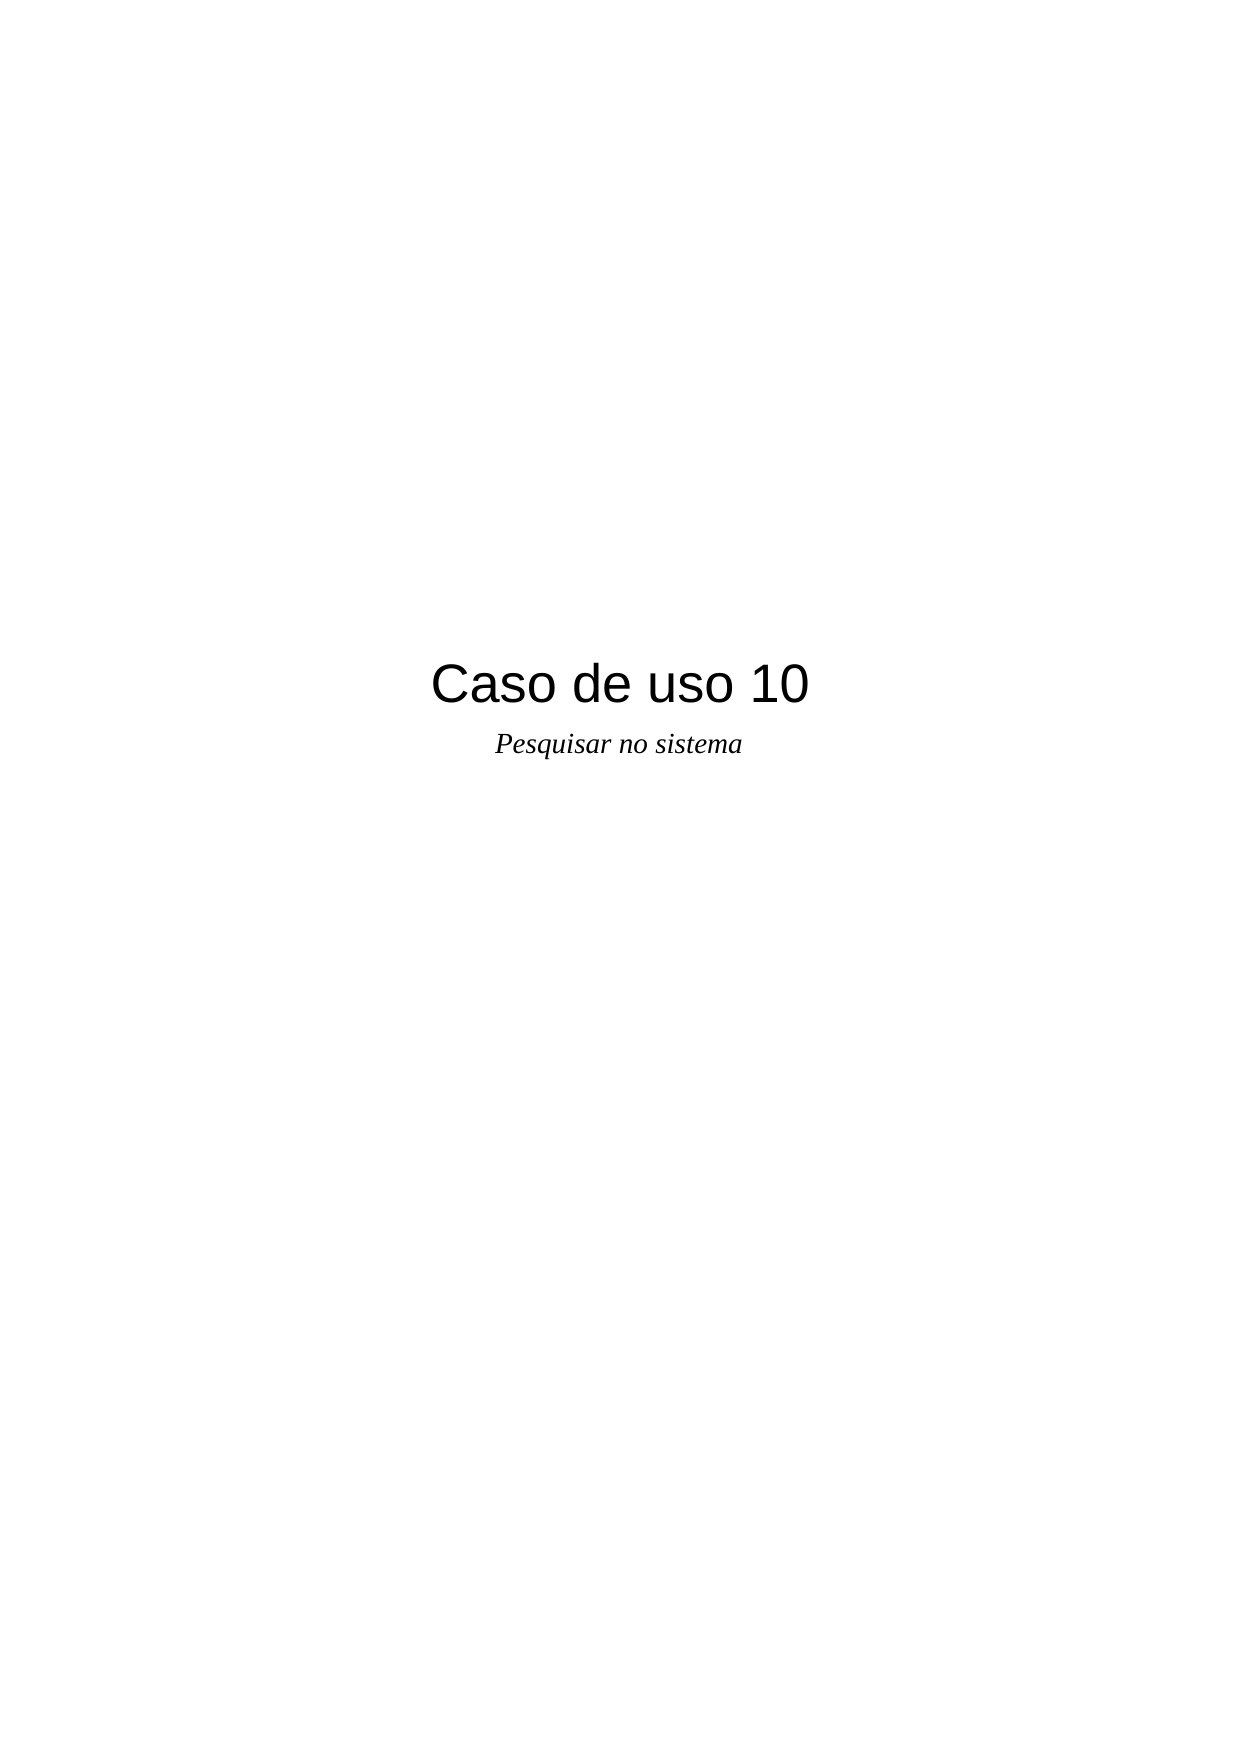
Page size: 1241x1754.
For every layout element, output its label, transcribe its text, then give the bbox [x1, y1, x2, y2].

text Pesquisar no sistema [118, 726, 1122, 759]
text Caso de uso 10 [118, 651, 1122, 713]
